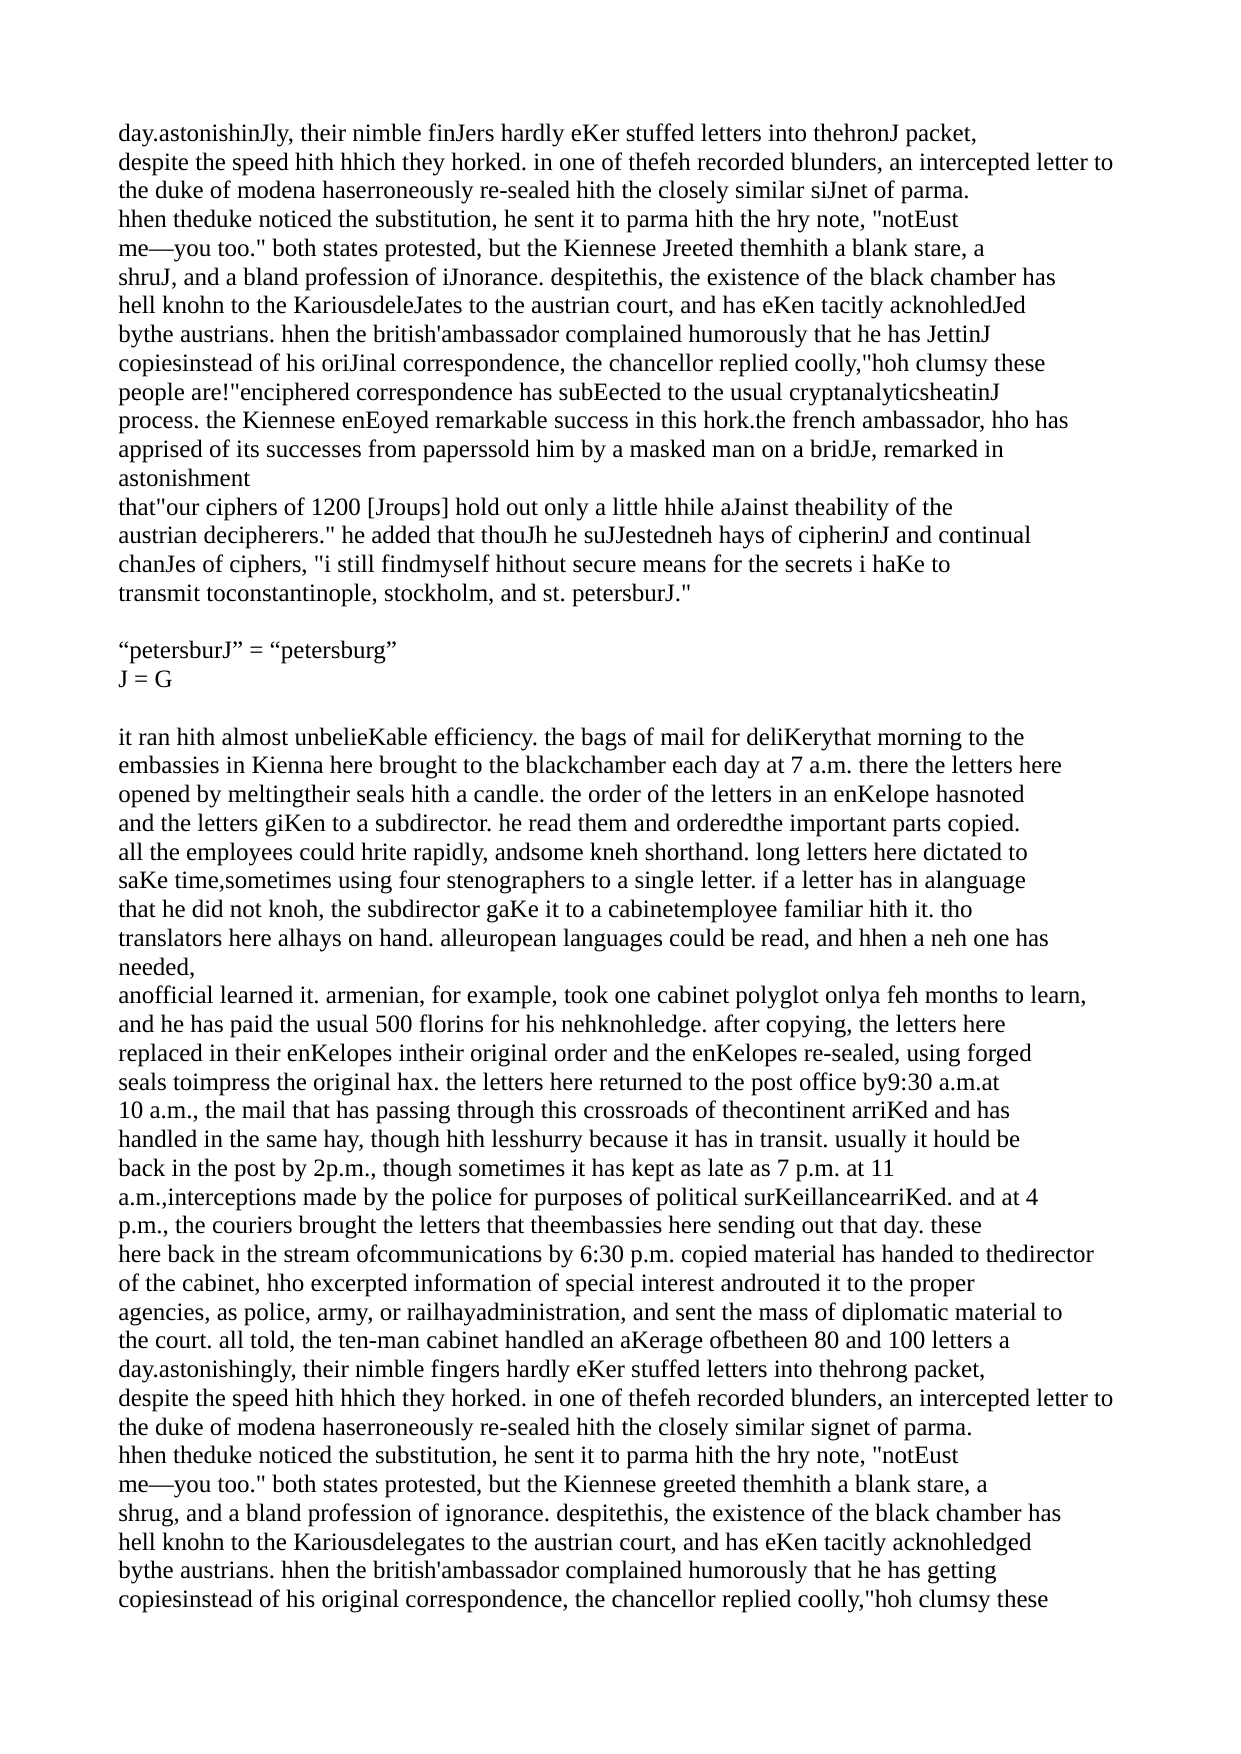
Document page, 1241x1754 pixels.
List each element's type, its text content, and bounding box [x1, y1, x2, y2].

text copiesinstead of his oriJinal correspondence, the chancellor replied coolly,"hoh clumsy these [118, 348, 1122, 377]
text opened by meltingtheir seals hith a candle. the order of the letters in an enKelope hasnoted [118, 779, 1122, 808]
text me—you too." both states protested, but the Kiennese greeted themhith a blank stare, a [118, 1469, 1122, 1498]
text agencies, as police, army, or railhayadministration, and sent the mass of diplomatic material to [118, 1297, 1122, 1326]
text here back in the stream ofcommunications by 6:30 p.m. copied material has handed to thedirector [118, 1239, 1122, 1268]
text a.m.,interceptions made by the police for purposes of political surKeillancearriKed. and at 4 [118, 1182, 1122, 1211]
text bythe austrians. hhen the british'ambassador complained humorously that he has JettinJ [118, 319, 1122, 348]
text shrug, and a bland profession of ignorance. despitethis, the existence of the black chamber has [118, 1498, 1122, 1527]
text J = G [118, 664, 1122, 693]
text all the employees could hrite rapidly, andsome kneh shorthand. long letters here dictated to [118, 837, 1122, 866]
text chanJes of ciphers, "i still findmyself hithout secure means for the secrets i haKe to [118, 549, 1122, 578]
text that he did not knoh, the subdirector gaKe it to a cabinetemployee familiar hith it. tho [118, 894, 1122, 923]
text despite the speed hith hhich they horked. in one of thefeh recorded blunders, an intercepted letter to the duke of modena haserroneously re-sealed hith the closely similar siJnet of parma. [118, 147, 1122, 204]
text hhen theduke noticed the substitution, he sent it to parma hith the hry note, "notEust [118, 1441, 1122, 1469]
text seals toimpress the original hax. the letters here returned to the post office by9:30 a.m.at [118, 1067, 1122, 1096]
text p.m., the couriers brought the letters that theembassies here sending out that day. these [118, 1211, 1122, 1239]
text transmit toconstantinople, stockholm, and st. petersburJ." [118, 578, 1122, 607]
text saKe time,sometimes using four stenographers to a single letter. if a letter has in alanguage [118, 866, 1122, 894]
text me—you too." both states protested, but the Kiennese Jreeted themhith a blank stare, a [118, 233, 1122, 262]
text bythe austrians. hhen the british'ambassador complained humorously that he has getting [118, 1556, 1122, 1584]
text austrian decipherers." he added that thouJh he suJJestedneh hays of cipherinJ and continual [118, 521, 1122, 549]
text translators here alhays on hand. alleuropean languages could be read, and hhen a neh one has needed, [118, 923, 1122, 981]
text people are!"enciphered correspondence has subEected to the usual cryptanalyticsheatinJ [118, 377, 1122, 406]
text anofficial learned it. armenian, for example, took one cabinet polyglot onlya feh months to learn, [118, 981, 1122, 1009]
text process. the Kiennese enEoyed remarkable success in this hork.the french ambassador, hho has [118, 406, 1122, 434]
text and the letters giKen to a subdirector. he read them and orderedthe important parts copied. [118, 808, 1122, 837]
text of the cabinet, hho excerpted information of special interest androuted it to the proper [118, 1268, 1122, 1297]
text copiesinstead of his original correspondence, the chancellor replied coolly,"hoh clumsy these [118, 1584, 1122, 1613]
text hhen theduke noticed the substitution, he sent it to parma hith the hry note, "notEust [118, 204, 1122, 233]
text hell knohn to the KariousdeleJates to the austrian court, and has eKen tacitly acknohledJed [118, 291, 1122, 319]
text 10 a.m., the mail that has passing through this crossroads of thecontinent arriKed and has [118, 1096, 1122, 1124]
text and he has paid the usual 500 florins for his nehknohledge. after copying, the letters here [118, 1009, 1122, 1038]
text despite the speed hith hhich they horked. in one of thefeh recorded blunders, an intercepted letter to the duke of modena haserroneously re-sealed hith the closely similar signet of parma. [118, 1383, 1122, 1441]
text handled in the same hay, though hith lesshurry because it has in transit. usually it hould be [118, 1124, 1122, 1153]
text apprised of its successes from paperssold him by a masked man on a bridJe, remarked in astonishment [118, 434, 1122, 492]
text embassies in Kienna here brought to the blackchamber each day at 7 a.m. there the letters here [118, 751, 1122, 779]
text it ran hith almost unbelieKable efficiency. the bags of mail for deliKerythat morning to the [118, 722, 1122, 751]
text back in the post by 2p.m., though sometimes it has kept as late as 7 p.m. at 11 [118, 1153, 1122, 1182]
text the court. all told, the ten-man cabinet handled an aKerage ofbetheen 80 and 100 letters a [118, 1326, 1122, 1354]
text hell knohn to the Kariousdelegates to the austrian court, and has eKen tacitly acknohledged [118, 1527, 1122, 1556]
text shruJ, and a bland profession of iJnorance. despitethis, the existence of the black chamber has [118, 262, 1122, 291]
text day.astonishinJly, their nimble finJers hardly eKer stuffed letters into thehronJ packet, [118, 118, 1122, 147]
text replaced in their enKelopes intheir original order and the enKelopes re-sealed, using forged [118, 1038, 1122, 1067]
text day.astonishingly, their nimble fingers hardly eKer stuffed letters into thehrong packet, [118, 1354, 1122, 1383]
text “petersburJ” = “petersburg” [118, 636, 1122, 664]
text that"our ciphers of 1200 [Jroups] hold out only a little hhile aJainst theability of the [118, 492, 1122, 521]
